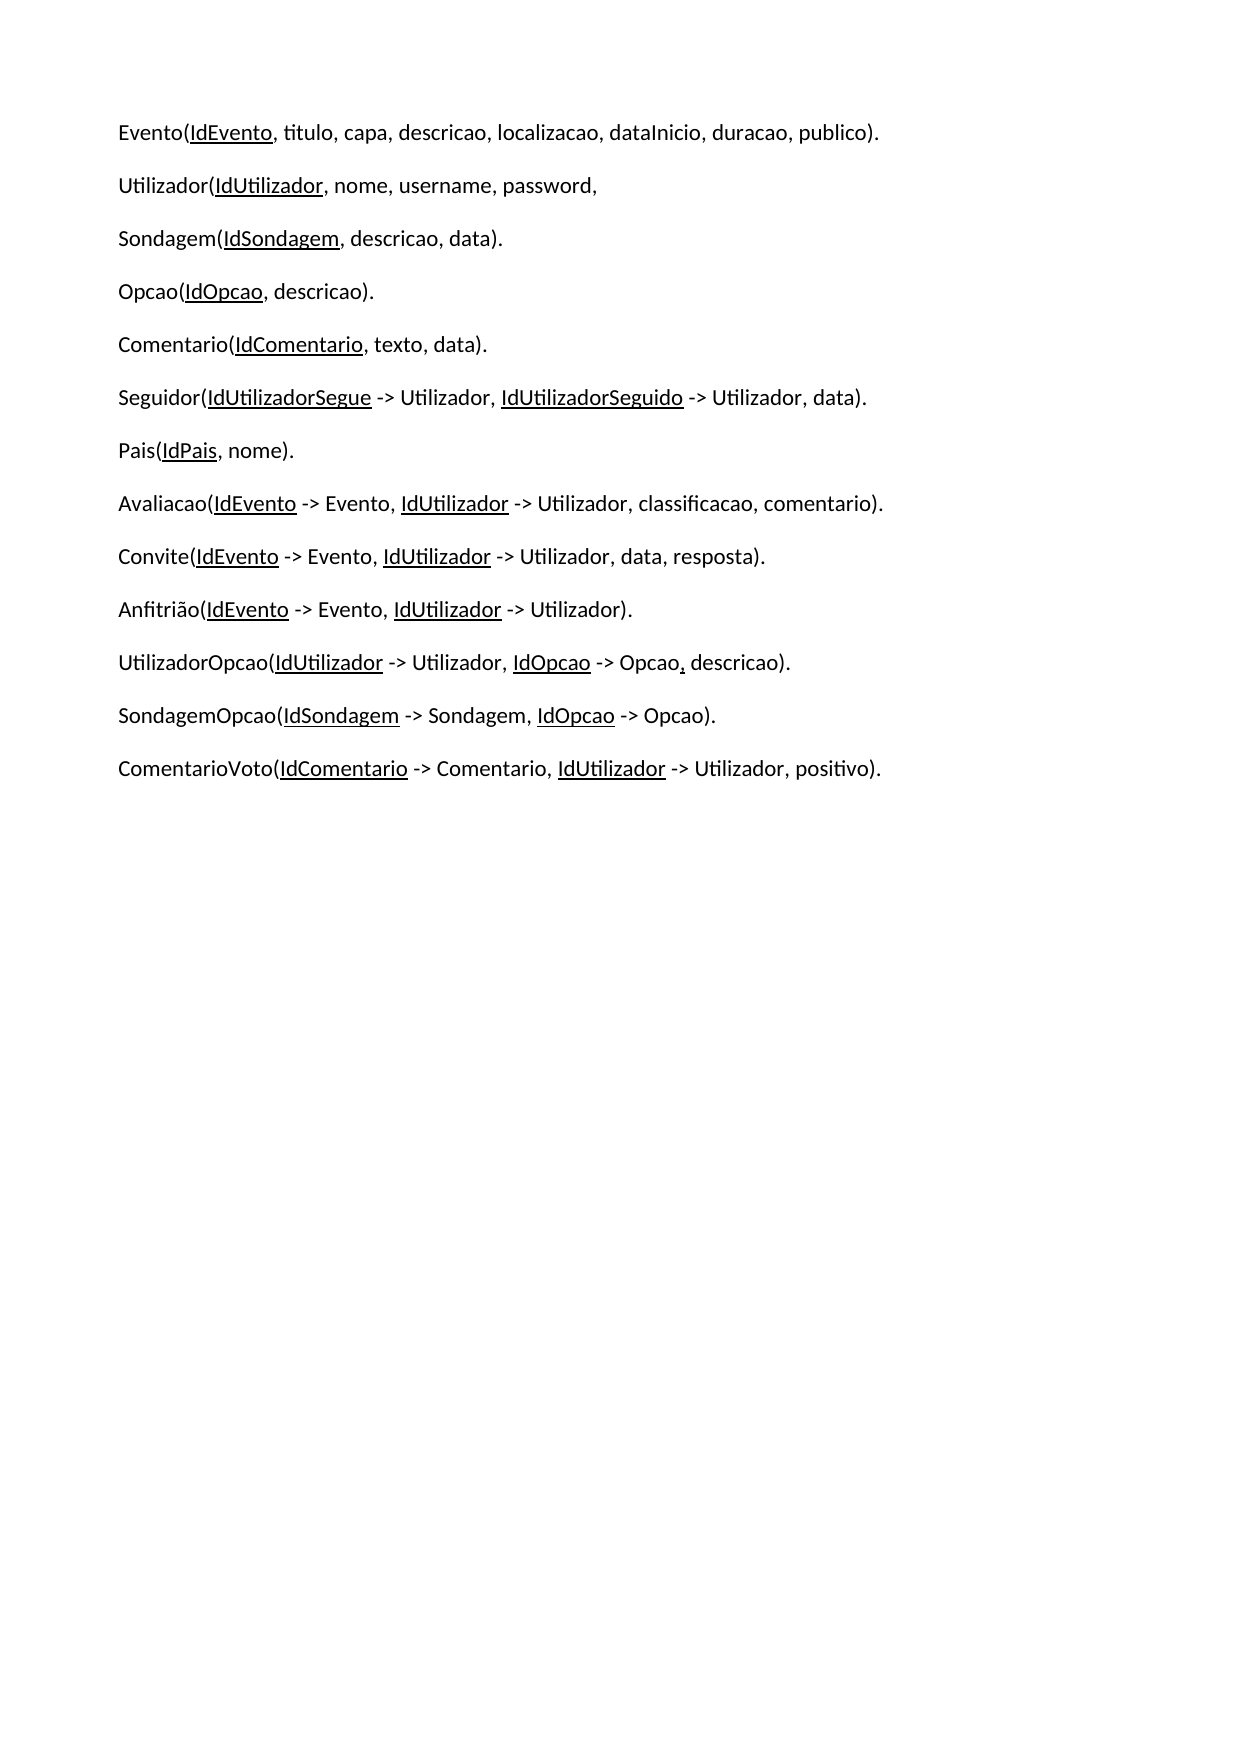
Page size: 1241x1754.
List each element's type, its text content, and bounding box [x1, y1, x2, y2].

text Sondagem(IdSondagem, descricao, data). [118, 224, 1122, 252]
text Convite(IdEvento -> Evento, IdUtilizador -> Utilizador, data, resposta). [118, 542, 1122, 570]
text Utilizador(IdUtilizador, nome, username, password, [118, 171, 1122, 199]
text Anfitrião(IdEvento -> Evento, IdUtilizador -> Utilizador). [118, 595, 1122, 623]
text ComentarioVoto(IdComentario -> Comentario, IdUtilizador -> Utilizador, positivo). [118, 754, 1122, 782]
text Pais(IdPais, nome). [118, 436, 1122, 464]
text Comentario(IdComentario, texto, data). [118, 330, 1122, 358]
text Opcao(IdOpcao, descricao). [118, 277, 1122, 305]
text Avaliacao(IdEvento -> Evento, IdUtilizador -> Utilizador, classificacao, comentario). [118, 489, 1122, 517]
text UtilizadorOpcao(IdUtilizador -> Utilizador, IdOpcao -> Opcao, descricao). [118, 648, 1122, 676]
text Evento(IdEvento, titulo, capa, descricao, localizacao, dataInicio, duracao, publico). [118, 118, 1122, 146]
text SondagemOpcao(IdSondagem -> Sondagem, IdOpcao -> Opcao). [118, 701, 1122, 729]
text Seguidor(IdUtilizadorSegue -> Utilizador, IdUtilizadorSeguido -> Utilizador, data). [118, 383, 1122, 411]
